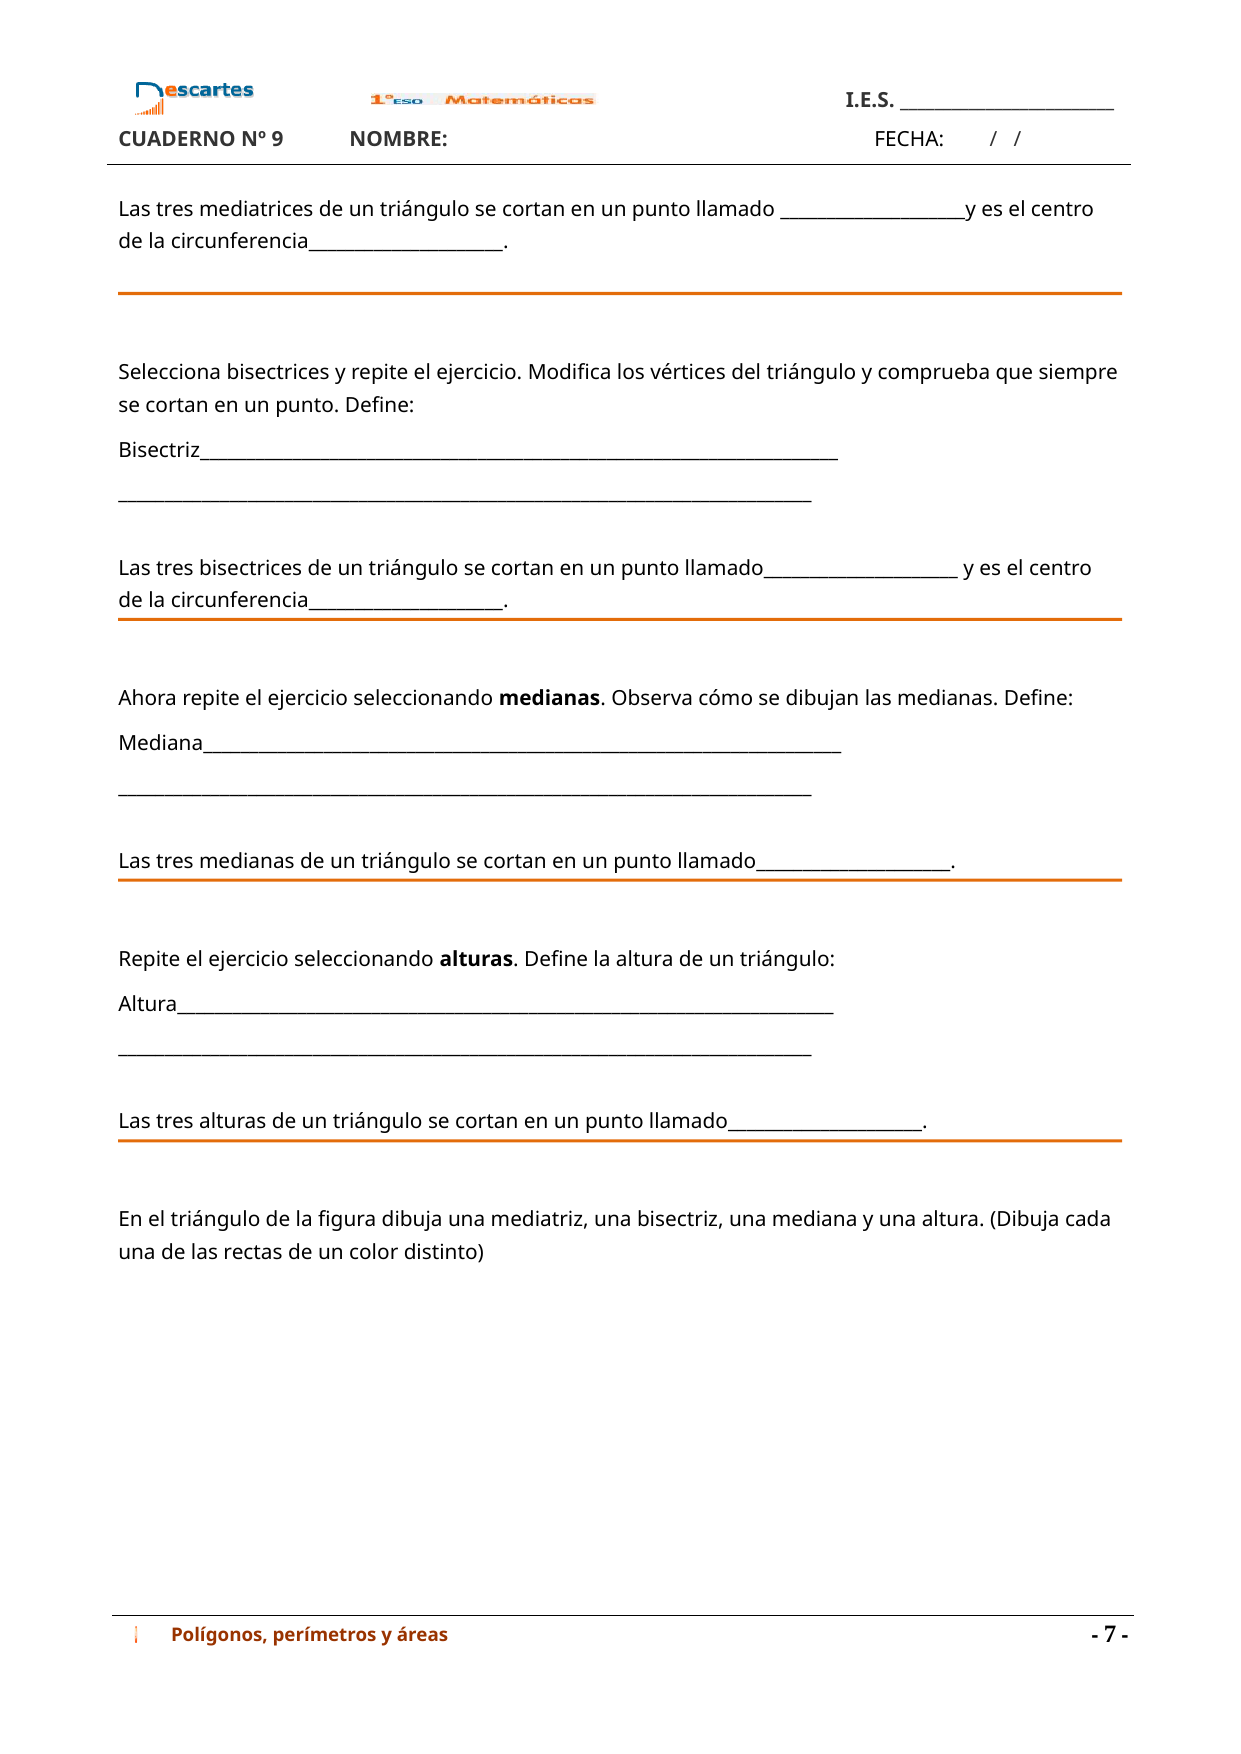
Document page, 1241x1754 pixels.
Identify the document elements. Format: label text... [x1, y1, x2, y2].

text ___________________________________________________________________________ [118, 477, 1122, 506]
text Las tres bisectrices de un triángulo se cortan en un punto llamado_____________________ y es el centro de la circunferencia_____________________. [118, 553, 1122, 614]
text Selecciona bisectrices y repite el ejercicio. Modifica los vértices del triángulo y comprueba que siempre se cortan en un punto. Define: [118, 357, 1122, 418]
text Bisectriz_____________________________________________________________________ [118, 435, 1122, 463]
text ___________________________________________________________________________ [118, 1031, 1122, 1060]
picture [371, 93, 599, 105]
text Las tres medianas de un triángulo se cortan en un punto llamado_____________________. [118, 846, 1122, 874]
text Mediana_____________________________________________________________________ [118, 728, 1122, 757]
text Las tres alturas de un triángulo se cortan en un punto llamado_____________________. [118, 1107, 1122, 1135]
text Ahora repite el ejercicio seleccionando medianas. Observa cómo se dibujan las medianas. Define: [118, 683, 1122, 711]
text En el triángulo de la figura dibuja una mediatriz, una bisectriz, una mediana y una altura. (Dibuja cada una de las rectas de un color distinto) [118, 1204, 1122, 1266]
picture [134, 1625, 138, 1643]
text Altura_______________________________________________________________________ [118, 989, 1122, 1017]
text Repite el ejercicio seleccionando alturas. Define la altura de un triángulo: [118, 944, 1122, 972]
text ___________________________________________________________________________ [118, 771, 1122, 799]
picture [134, 82, 257, 115]
text Las tres mediatrices de un triángulo se cortan en un punto llamado ____________________y es el centro de la circunferencia_____________________. [118, 194, 1122, 255]
